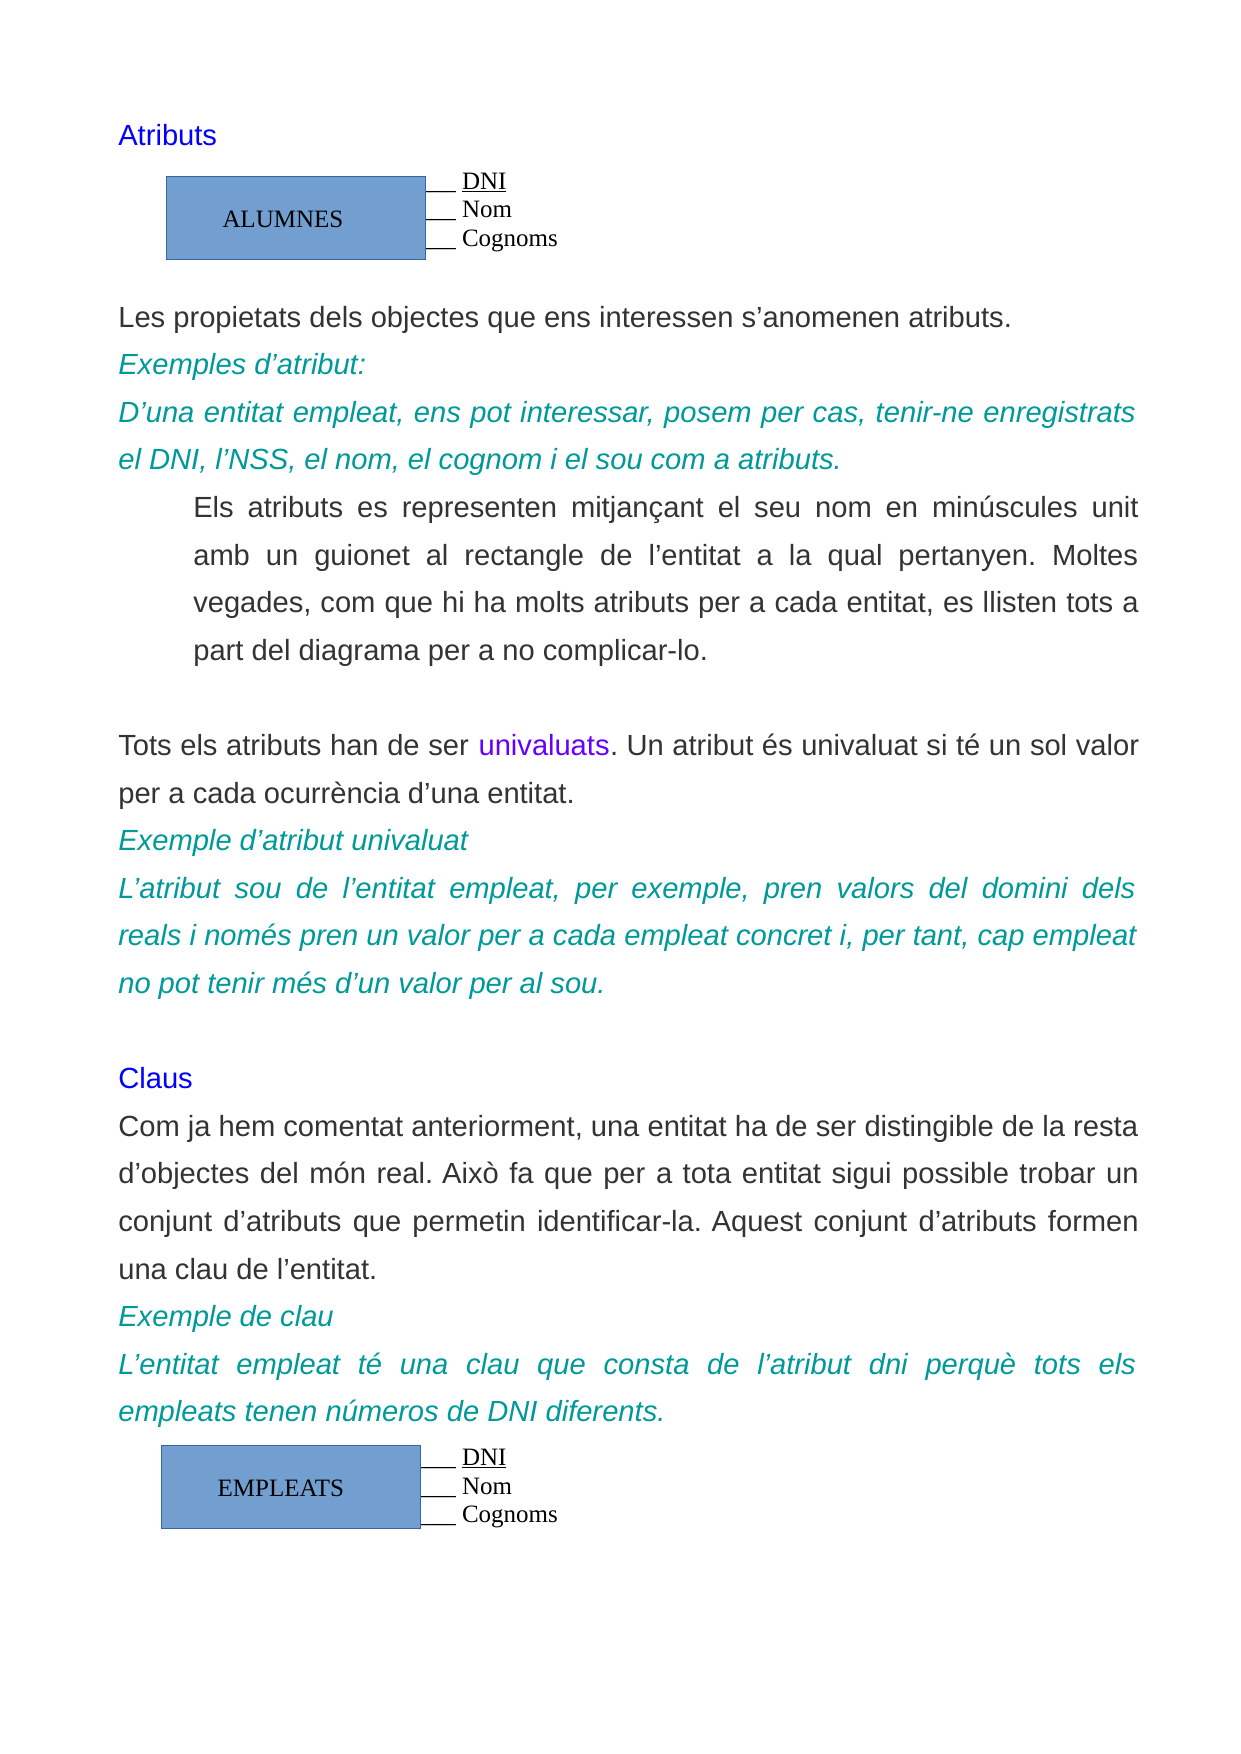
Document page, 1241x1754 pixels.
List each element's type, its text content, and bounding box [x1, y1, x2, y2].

text [118, 1471, 161, 1499]
text Els atributs es representen mitjançant el seu nom en minúscules unit amb un guionet al rectangle de l’entitat a la qual pertanyen. Moltes vegades, com que hi ha molts atributs per a cada entitat, es llisten tots a part del diagrama per a no complicar-lo. [193, 490, 1140, 666]
text Claus [118, 1061, 1140, 1095]
text ___ DNI [118, 1442, 1122, 1471]
text L’entitat empleat té una clau que consta de l’atribut dni perquè tots els empleats tenen números de DNI diferents. [118, 1347, 1140, 1428]
text D’una entitat empleat, ens pot interessar, posem per cas, tenir-ne enregistrats el DNI, l’NSS, el nom, el cognom i el sou com a atributs. [118, 395, 1140, 476]
text Atributs [118, 118, 1140, 152]
text ___ DNI [118, 166, 1122, 194]
text ___ Cognoms [426, 223, 1122, 252]
text Tots els atributs han de ser univaluats. Un atribut és univaluat si té un sol valor per a cada ocurrència d’una entitat. [118, 728, 1140, 809]
text Exemple de clau [118, 1299, 1140, 1333]
text Com ja hem comentat anteriorment, una entitat ha de ser distingible de la resta d’objectes del món real. Això fa que per a tota entitat sigui possible trobar un conjunt d’atributs que permetin identificar-la. Aquest conjunt d’atributs formen una clau de l’entitat. [118, 1109, 1140, 1285]
text ___ Nom [118, 194, 166, 223]
text Exemples d’atribut: [118, 347, 1140, 381]
text Exemple d’atribut univaluat [118, 823, 1140, 857]
text ___ Cognoms [118, 223, 166, 252]
text ___ Cognoms [421, 1499, 1122, 1528]
text L’atribut sou de l’entitat empleat, per exemple, pren valors del domini dels reals i només pren un valor per a cada empleat concret i, per tant, cap empleat no pot tenir més d’un valor per al sou. [118, 871, 1140, 999]
text ___ Nom [421, 1471, 1122, 1499]
text [118, 1499, 161, 1528]
text Les propietats dels objectes que ens interessen s’anomenen atributs. [118, 299, 1140, 333]
text ___ Nom [426, 194, 1122, 223]
